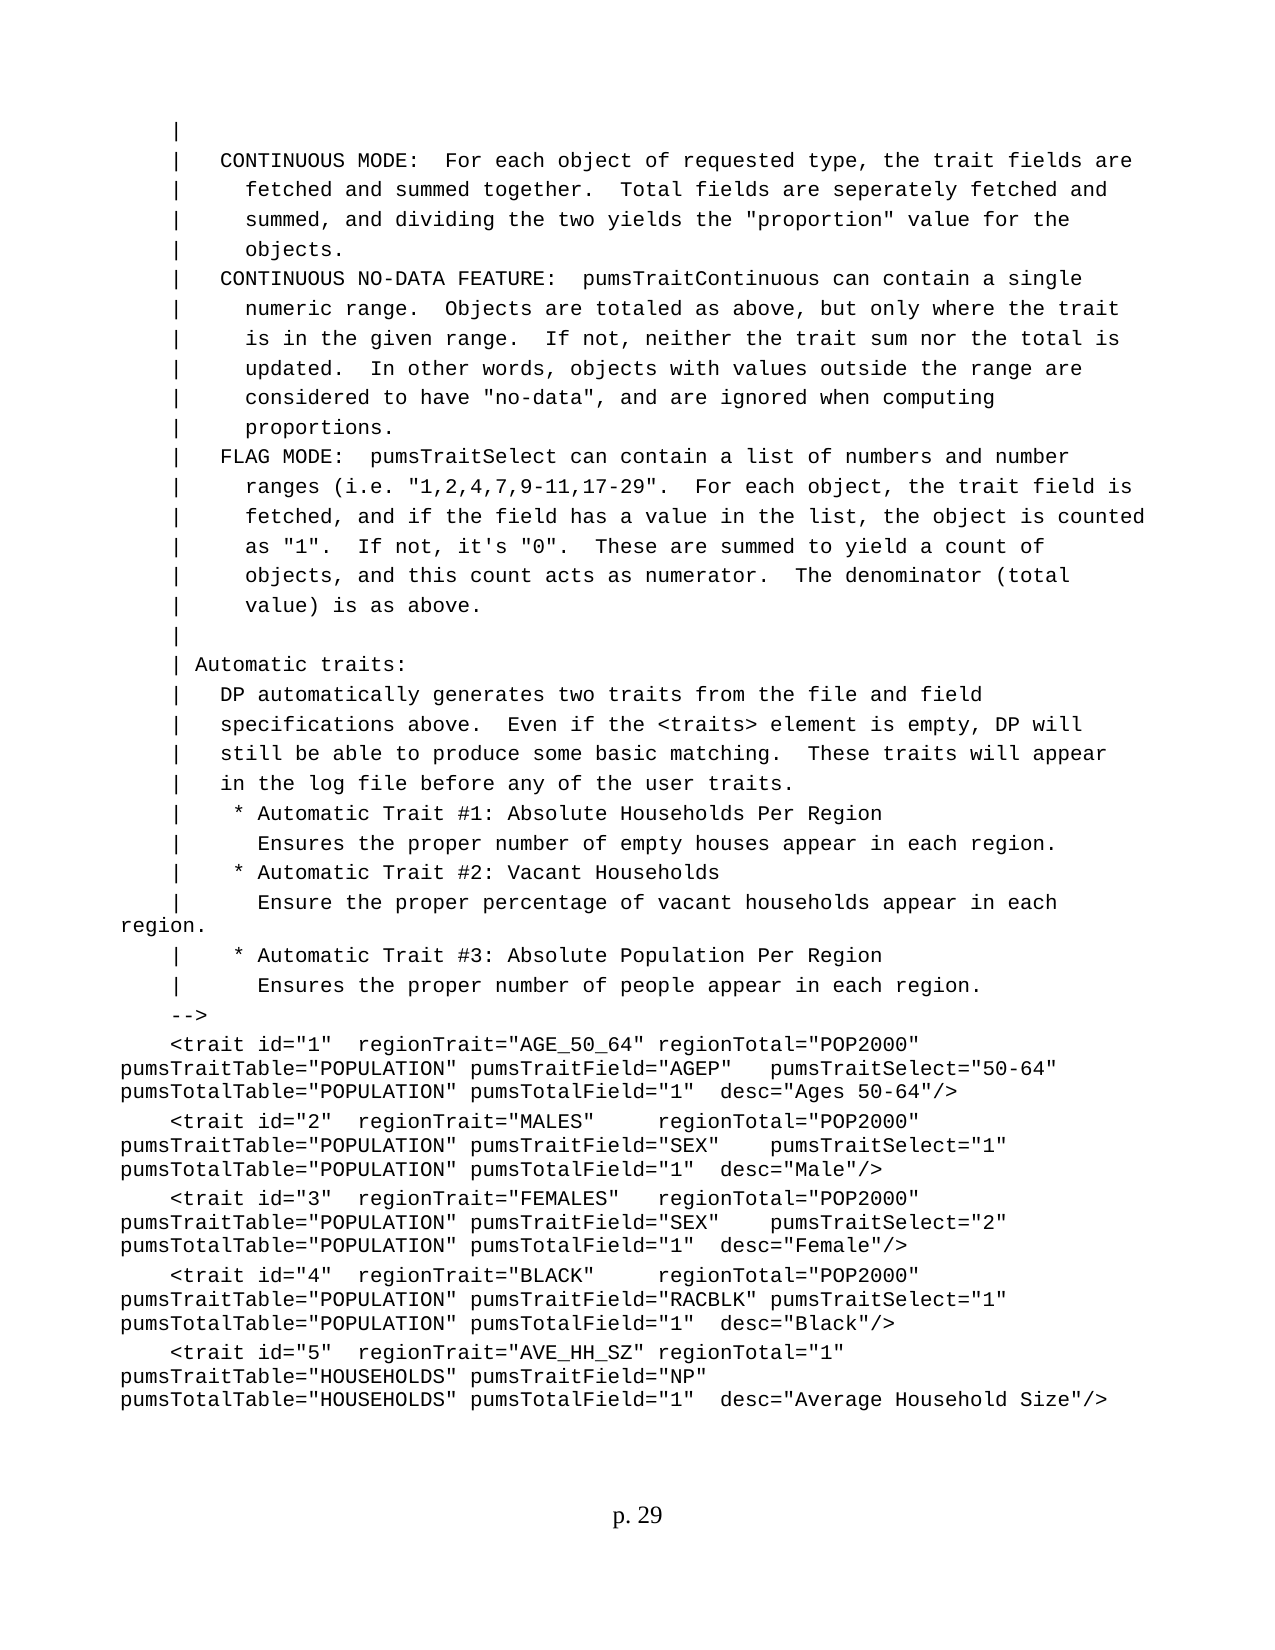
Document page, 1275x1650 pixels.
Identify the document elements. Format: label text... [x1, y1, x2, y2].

text | Ensures the proper number of empty houses appear in each region. [120, 832, 1155, 856]
text | numeric range. Objects are totaled as above, but only where the trait [120, 298, 1155, 322]
text <trait id="1" regionTrait="AGE_50_64" regionTotal="POP2000" pumsTraitTable="POPULATION" pumsTraitField="AGEP" pumsTraitSelect="50-64" pumsTotalTable="POPULATION" pumsTotalField="1" desc="Ages 50-64"/> [120, 1034, 1155, 1105]
text | FLAG MODE: pumsTraitSelect can contain a list of numbers and number [120, 447, 1155, 470]
text | still be able to produce some basic matching. These traits will appear [120, 743, 1155, 767]
text | CONTINUOUS MODE: For each object of requested type, the trait fields are [120, 150, 1155, 173]
text | updated. In other words, objects with values outside the range are [120, 357, 1155, 381]
text | in the log file before any of the user traits. [120, 773, 1155, 797]
text | [120, 625, 1155, 648]
text | fetched, and if the field has a value in the list, the object is counted [120, 506, 1155, 529]
text | fetched and summed together. Total fields are seperately fetched and [120, 179, 1155, 203]
text | specifications above. Even if the <traits> element is empty, DP will [120, 714, 1155, 737]
text | Ensures the proper number of people appear in each region. [120, 975, 1155, 998]
text | CONTINUOUS NO-DATA FEATURE: pumsTraitContinuous can contain a single [120, 268, 1155, 292]
text | * Automatic Trait #1: Absolute Households Per Region [120, 803, 1155, 826]
text <trait id="2" regionTrait="MALES" regionTotal="POP2000" pumsTraitTable="POPULATION" pumsTraitField="SEX" pumsTraitSelect="1" pumsTotalTable="POPULATION" pumsTotalField="1" desc="Male"/> [120, 1111, 1155, 1182]
text | [120, 120, 1155, 144]
text | as "1". If not, it's "0". These are summed to yield a count of [120, 536, 1155, 559]
text | considered to have "no-data", and are ignored when computing [120, 387, 1155, 411]
text | value) is as above. [120, 595, 1155, 619]
text | summed, and dividing the two yields the "proportion" value for the [120, 209, 1155, 233]
text | is in the given range. If not, neither the trait sum nor the total is [120, 328, 1155, 351]
text | proportions. [120, 417, 1155, 441]
text | * Automatic Trait #3: Absolute Population Per Region [120, 945, 1155, 969]
text <trait id="3" regionTrait="FEMALES" regionTotal="POP2000" pumsTraitTable="POPULATION" pumsTraitField="SEX" pumsTraitSelect="2" pumsTotalTable="POPULATION" pumsTotalField="1" desc="Female"/> [120, 1188, 1155, 1259]
text | Ensure the proper percentage of vacant households appear in each region. [120, 892, 1155, 939]
text | ranges (i.e. "1,2,4,7,9-11,17-29". For each object, the trait field is [120, 476, 1155, 500]
text | DP automatically generates two traits from the file and field [120, 684, 1155, 708]
text | objects. [120, 239, 1155, 262]
text | * Automatic Trait #2: Vacant Households [120, 862, 1155, 886]
text <trait id="5" regionTrait="AVE_HH_SZ" regionTotal="1" pumsTraitTable="HOUSEHOLDS" pumsTraitField="NP" pumsTotalTable="HOUSEHOLDS" pumsTotalField="1" desc="Average Household Size"/> [120, 1342, 1155, 1413]
text | Automatic traits: [120, 654, 1155, 678]
text | objects, and this count acts as numerator. The denominator (total [120, 565, 1155, 589]
text <trait id="4" regionTrait="BLACK" regionTotal="POP2000" pumsTraitTable="POPULATION" pumsTraitField="RACBLK" pumsTraitSelect="1" pumsTotalTable="POPULATION" pumsTotalField="1" desc="Black"/> [120, 1265, 1155, 1336]
text --> [120, 1004, 1155, 1028]
